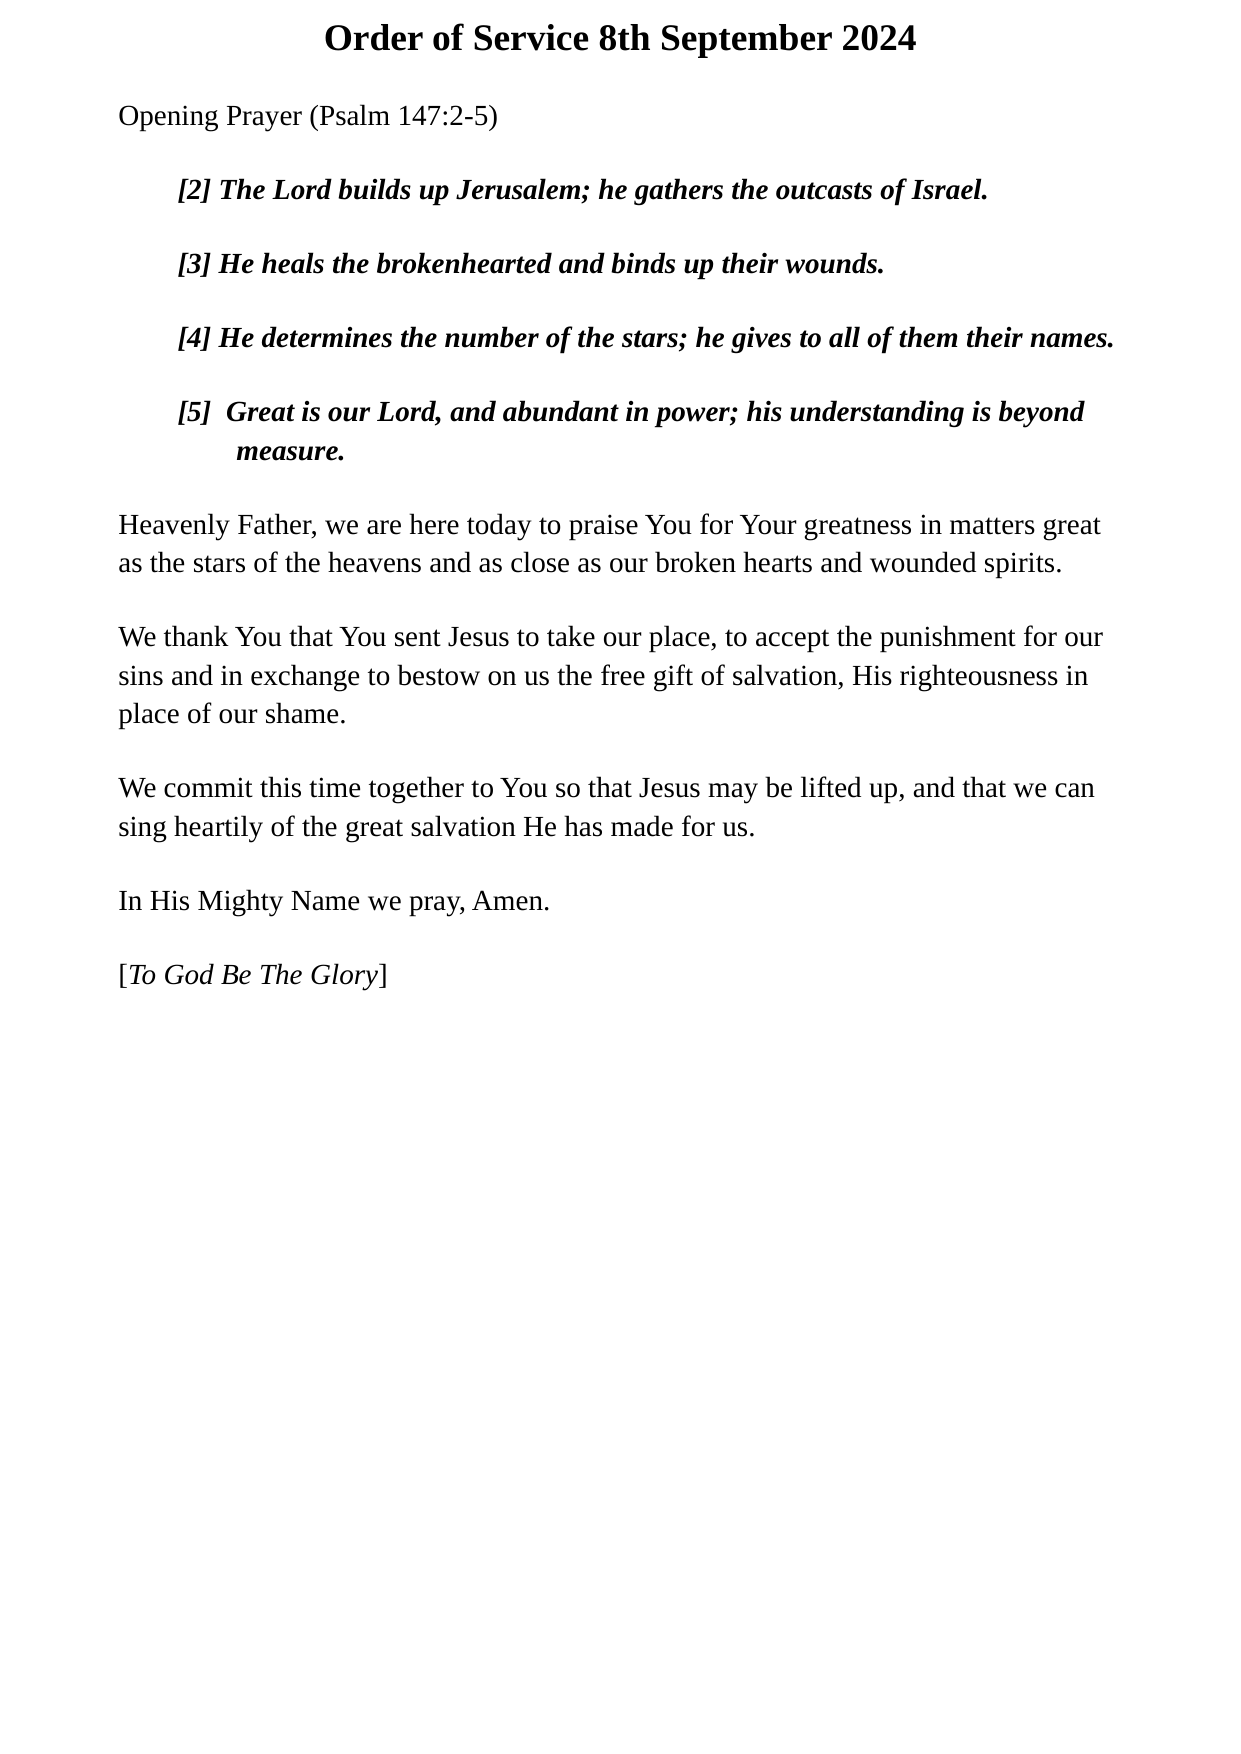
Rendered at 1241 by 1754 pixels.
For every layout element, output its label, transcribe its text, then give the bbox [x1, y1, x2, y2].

text [3] He heals the brokenhearted and binds up their wounds. [177, 246, 1122, 280]
text [To God Be The Glory] [118, 957, 1122, 990]
text [5] Great is our Lord, and abundant in power; his understanding is beyond measure. [177, 394, 1122, 466]
text Opening Prayer (Psalm 147:2-5) [118, 98, 1122, 132]
text We commit this time together to You so that Jesus may be lifted up, and that we can sing heartily of the great salvation He has made for us. [118, 770, 1122, 842]
text In His Mighty Name we pray, Amen. [118, 883, 1122, 916]
text [4] He determines the number of the stars; he gives to all of them their names. [177, 320, 1122, 354]
text [2] The Lord builds up Jerusalem; he gathers the outcasts of Israel. [177, 172, 1122, 206]
text We thank You that You sent Jesus to take our place, to accept the punishment for our sins and in exchange to bestow on us the free gift of salvation, His righteousness in place of our shame. [118, 619, 1122, 730]
text Heavenly Father, we are here today to praise You for Your greatness in matters great as the stars of the heavens and as close as our broken hearts and wounded spirits. [118, 507, 1122, 579]
